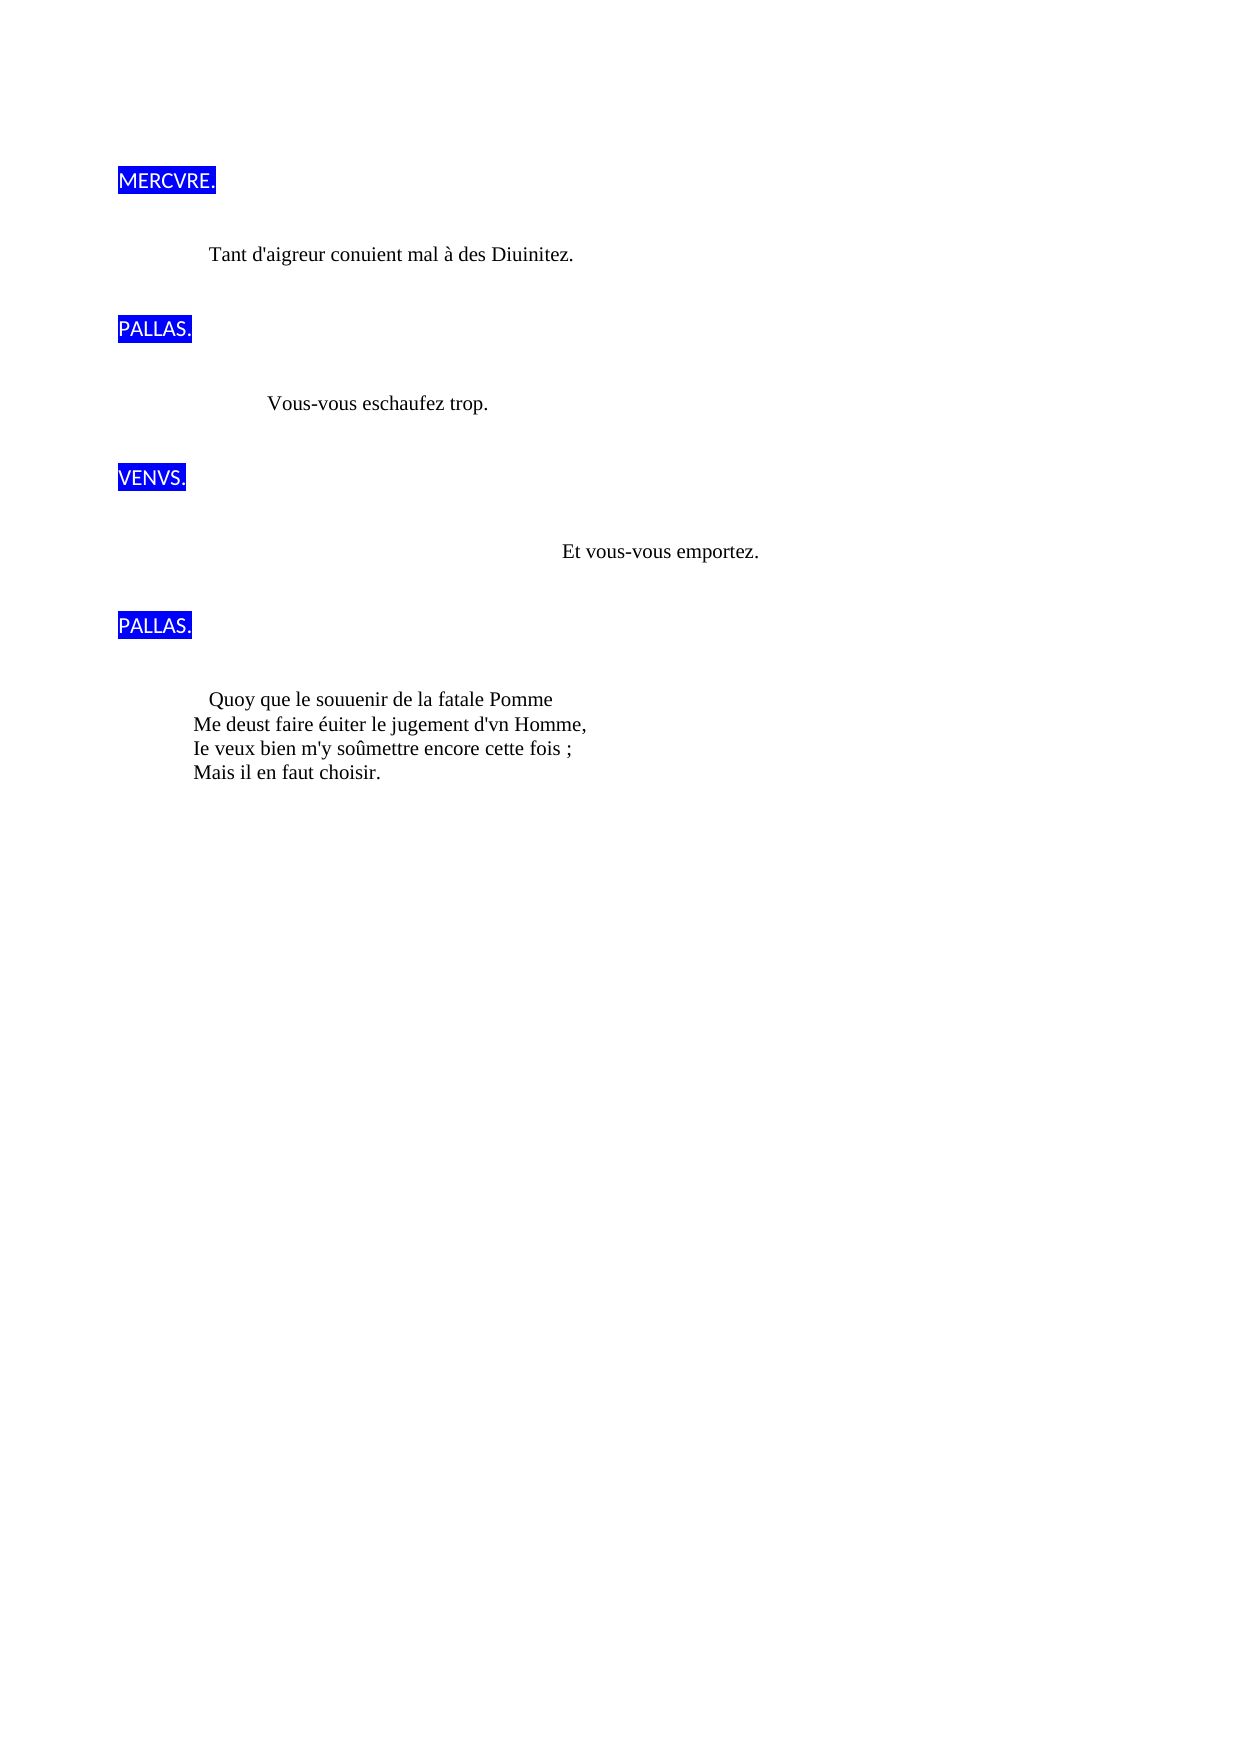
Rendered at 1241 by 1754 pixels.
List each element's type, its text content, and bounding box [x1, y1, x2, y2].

text PALLAS. [192, 611, 1122, 639]
text Et vous-vous emportez. [193, 539, 1122, 563]
text Ie veux bien m'y soûmettre encore cette fois ; [193, 736, 1122, 759]
text PALLAS. [118, 314, 1122, 343]
text Me deust faire éuiter le jugement d'vn Homme, [193, 711, 1122, 736]
text VENVS. [186, 463, 1122, 491]
text Vous-vous eschaufez trop. [193, 391, 1122, 415]
text Mais il en faut choisir. [193, 759, 1122, 784]
text MERCVRE. [216, 166, 1122, 194]
text Tant d'aigreur conuient mal à des Diuinitez. [193, 242, 1122, 266]
text Quoy que le souuenir de la fatale Pomme [193, 687, 1122, 711]
